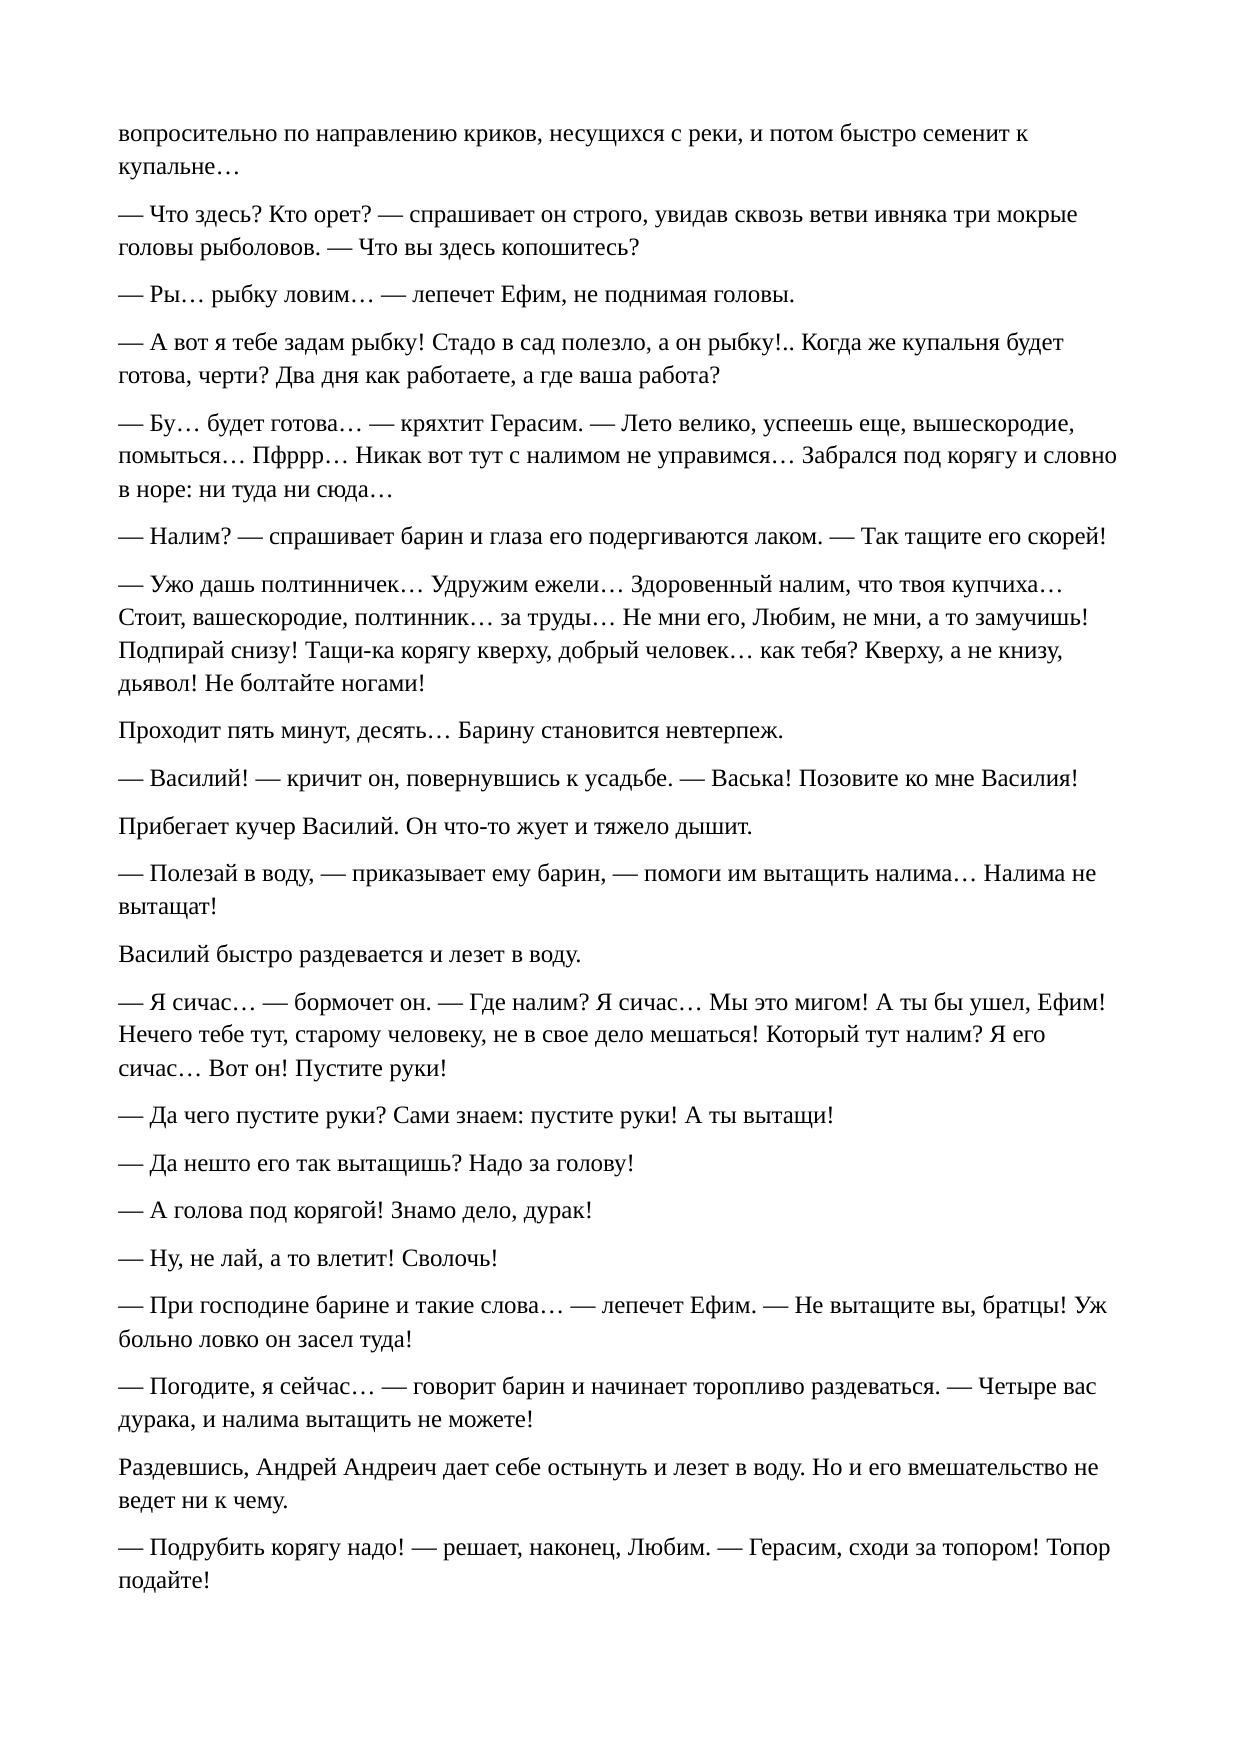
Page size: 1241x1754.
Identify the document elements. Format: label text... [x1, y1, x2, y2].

text — Бу… будет готова… — кряхтит Герасим. — Лето велико, успеешь еще, вышескородие, помыться… Пфррр… Никак вот тут с налимом не управимся… Забрался под корягу и словно в норе: ни туда ни сюда… [118, 408, 1122, 502]
text — Ры… рыбку ловим… — лепечет Ефим, не поднимая головы. [118, 279, 1122, 308]
text — Что здесь? Кто орет? — спрашивает он строго, увидав сквозь ветви ивняка три мокрые головы рыболовов. — Что вы здесь копошитесь? [118, 199, 1122, 261]
text — При господине барине и такие слова… — лепечет Ефим. — Не вытащите вы, братцы! Уж больно ловко он засел туда! [118, 1291, 1122, 1352]
text — Погодите, я сейчас… — говорит барин и начинает торопливо раздеваться. — Четыре вас дурака, и налима вытащить не можете! [118, 1371, 1122, 1433]
text Прибегает кучер Василий. Он что-то жует и тяжело дышит. [118, 811, 1122, 839]
text Василий быстро раздевается и лезет в воду. [118, 939, 1122, 968]
text — А вот я тебе задам рыбку! Стадо в сад полезло, а он рыбку!.. Когда же купальня будет готова, черти? Два дня как работаете, а где ваша работа? [118, 327, 1122, 389]
text Раздевшись, Андрей Андреич дает себе остынуть и лезет в воду. Но и его вмешательство не ведет ни к чему. [118, 1452, 1122, 1514]
text — Ужо дашь полтинничек… Удружим ежели… Здоровенный налим, что твоя купчиха… Стоит, вашескородие, полтинник… за труды… Не мни его, Любим, не мни, а то замучишь! Подпирай снизу! Тащи-ка корягу кверху, добрый человек… как тебя? Кверху, а не книзу, дьявол! Не болтайте ногами! [118, 569, 1122, 697]
text — Василий! — кричит он, повернувшись к усадьбе. — Васька! Позовите ко мне Василия! [118, 763, 1122, 792]
text — Налим? — спрашивает барин и глаза его подергиваются лаком. — Так тащите его скорей! [118, 521, 1122, 550]
text Проходит пять минут, десять… Барину становится невтерпеж. [118, 716, 1122, 744]
text — Да чего пустите руки? Сами знаем: пустите руки! А ты вытащи! [118, 1100, 1122, 1129]
text — Я сичас… — бормочет он. — Где налим? Я сичас… Мы это мигом! А ты бы ушел, Ефим! Нечего тебе тут, старому человеку, не в свое дело мешаться! Который тут налим? Я его сичас… Вот он! Пустите руки! [118, 987, 1122, 1081]
text — Ну, не лай, а то влетит! Сволочь! [118, 1243, 1122, 1272]
text — Да нешто его так вытащишь? Надо за голову! [118, 1148, 1122, 1177]
text — Подрубить корягу надо! — решает, наконец, Любим. — Герасим, сходи за топором! Топор подайте! [118, 1532, 1122, 1594]
text — Полезай в воду, — приказывает ему барин, — помоги им вытащить налима… Налима не вытащат! [118, 858, 1122, 920]
text вопросительно по направлению криков, несущихся с реки, и потом быстро семенит к купальне… [118, 118, 1122, 180]
text — А голова под корягой! Знамо дело, дурак! [118, 1195, 1122, 1224]
